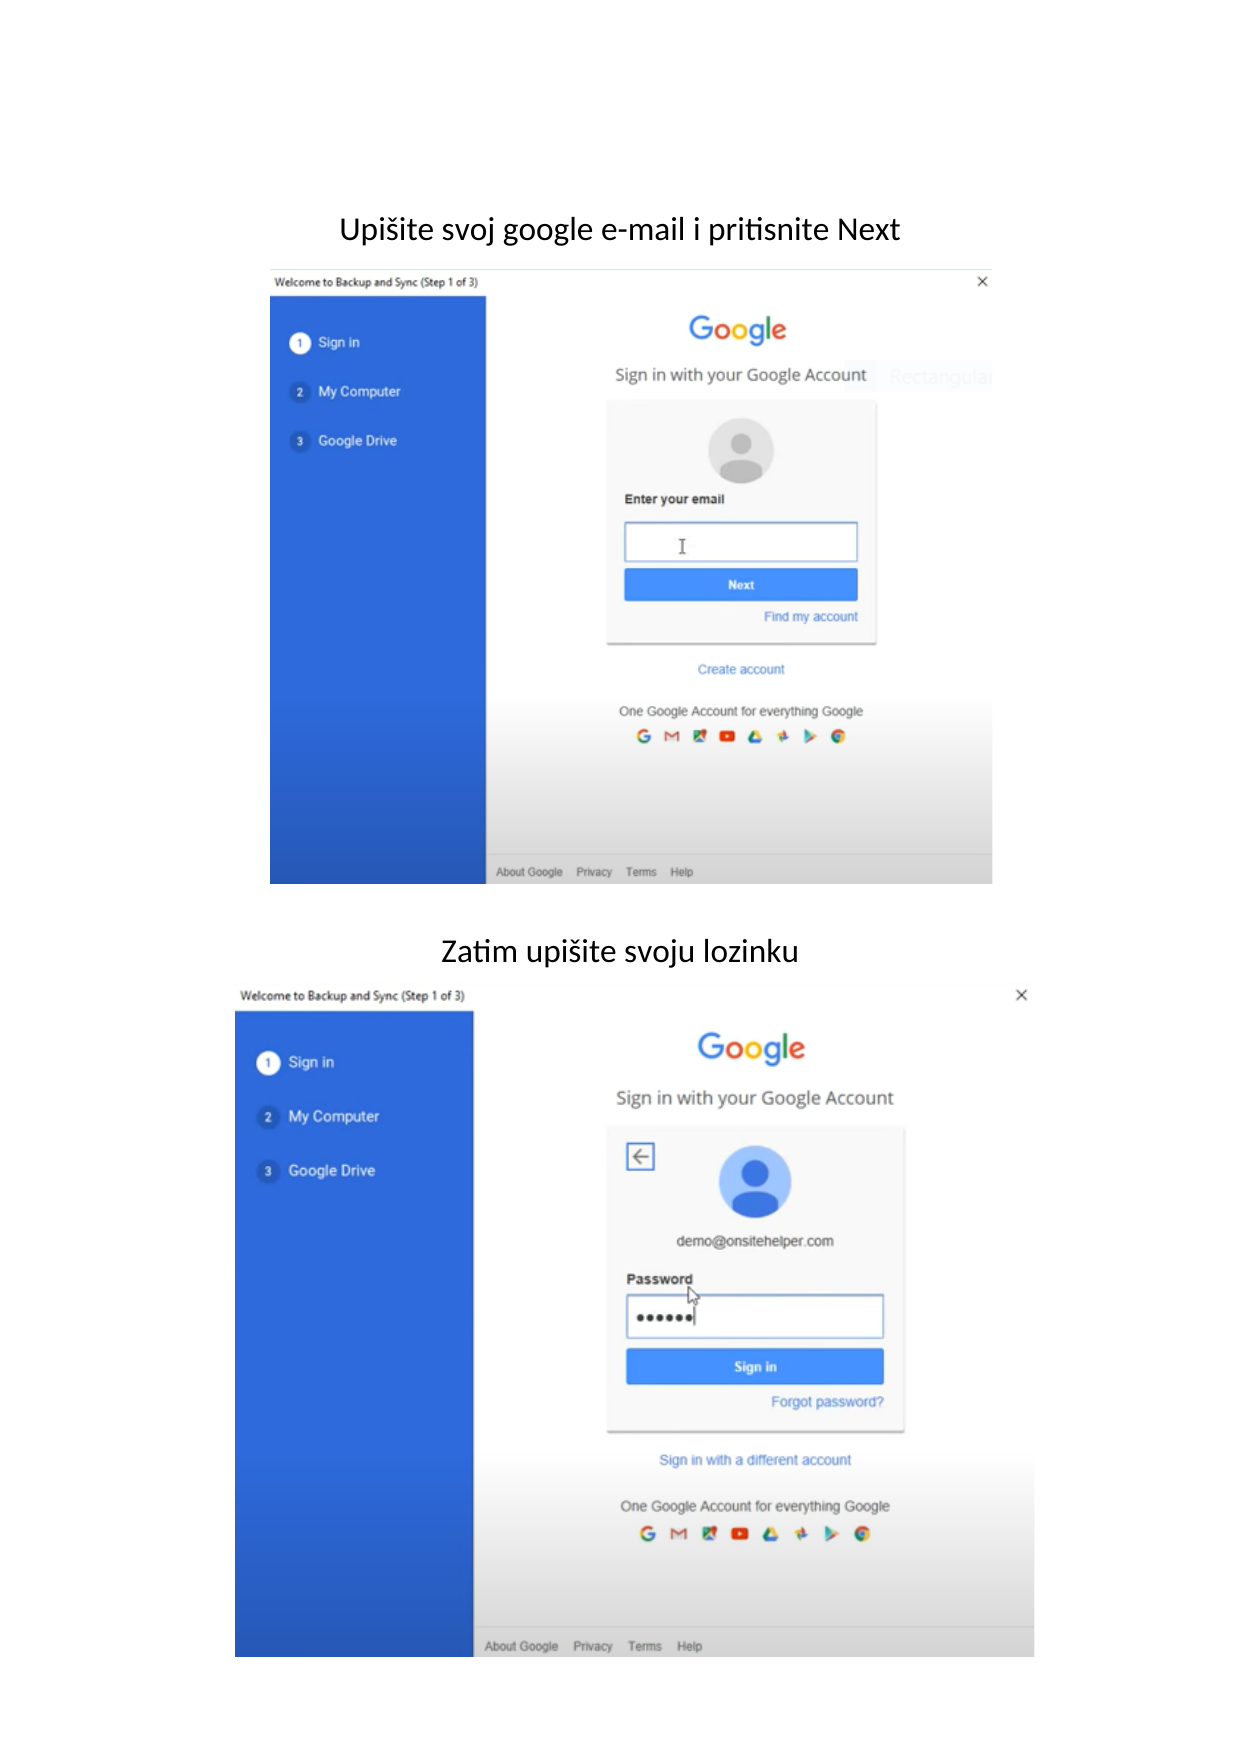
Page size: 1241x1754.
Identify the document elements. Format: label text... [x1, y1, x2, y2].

text Zatim upišite svoju lozinku [148, 930, 1093, 971]
text Upišite svoj google e-mail i pritisnite Next [148, 208, 1093, 248]
